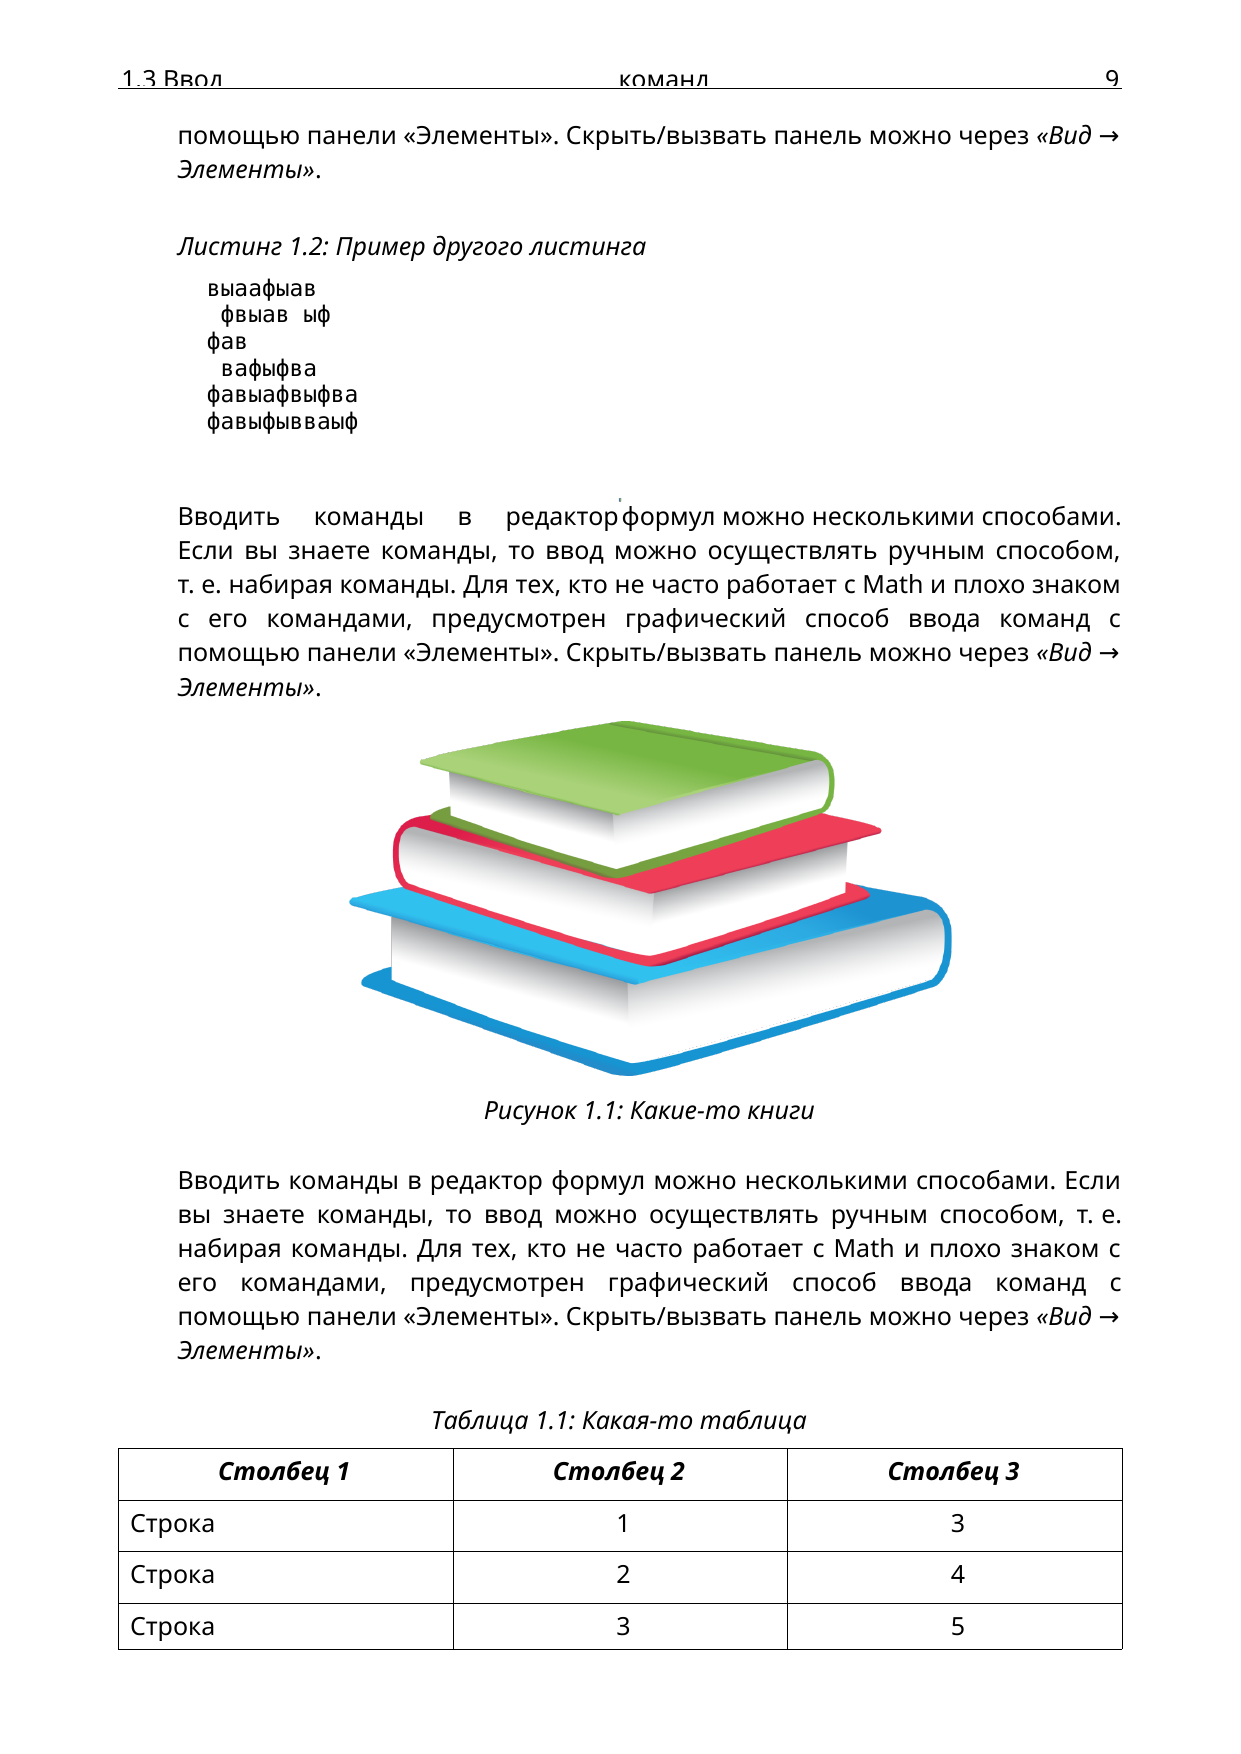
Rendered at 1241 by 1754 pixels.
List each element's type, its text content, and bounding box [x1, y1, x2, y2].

picture [349, 721, 952, 1076]
list фвыав ыф [207, 301, 1124, 328]
text Рисунок 1.1: Какие-то книги [177, 733, 1124, 1127]
table_cell 5 [788, 1604, 1122, 1648]
table_header Столбец 2 [454, 1449, 787, 1500]
table_header Столбец 3 [788, 1449, 1122, 1500]
text Листинг 1.2: Пример другого листинга [177, 228, 1124, 262]
table_cell 4 [788, 1552, 1122, 1603]
table_cell 3 [454, 1604, 787, 1648]
text помощью панели «Элементы». Скрыть/вызвать панель можно через «Вид → Элементы». [177, 118, 1122, 186]
table_cell Строка [119, 1501, 453, 1551]
table_cell Строка [119, 1552, 453, 1603]
text [177, 1127, 1122, 1145]
list вафыфва [207, 355, 1124, 381]
text Вводить команды в редактор формул можно несколькими способами. Если вы знаете команды, то ввод можно осуществлять ручным способом, т. е. набирая команды. Для тех, кто не часто работает с Math и плохо знаком с его командами, предусмотрен графический способ ввода команд с помощью панели «Элементы». Скрыть/вызвать панель можно через «Вид → Элементы». [177, 499, 1124, 733]
table_header Столбец 1 [119, 1449, 453, 1500]
list фавыфывваыф [207, 408, 1124, 435]
list фав [207, 328, 1124, 355]
list выаафыав [207, 275, 1124, 301]
table_cell Строка [119, 1604, 453, 1648]
table_cell 3 [788, 1501, 1122, 1551]
table_cell 1 [454, 1501, 787, 1551]
table_cell 2 [454, 1552, 787, 1603]
text Вводить команды в редактор формул можно несколькими способами. Если вы знаете команды, то ввод можно осуществлять ручным способом, т. е. набирая команды. Для тех, кто не часто работает с Math и плохо знаком с его командами, предусмотрен графический способ ввода команд с помощью панели «Элементы». Скрыть/вызвать панель можно через «Вид → Элементы». [177, 1162, 1122, 1367]
text Таблица 1.1: Какая-то таблица [118, 1402, 1122, 1436]
list фавыафвыфва [207, 381, 1124, 408]
